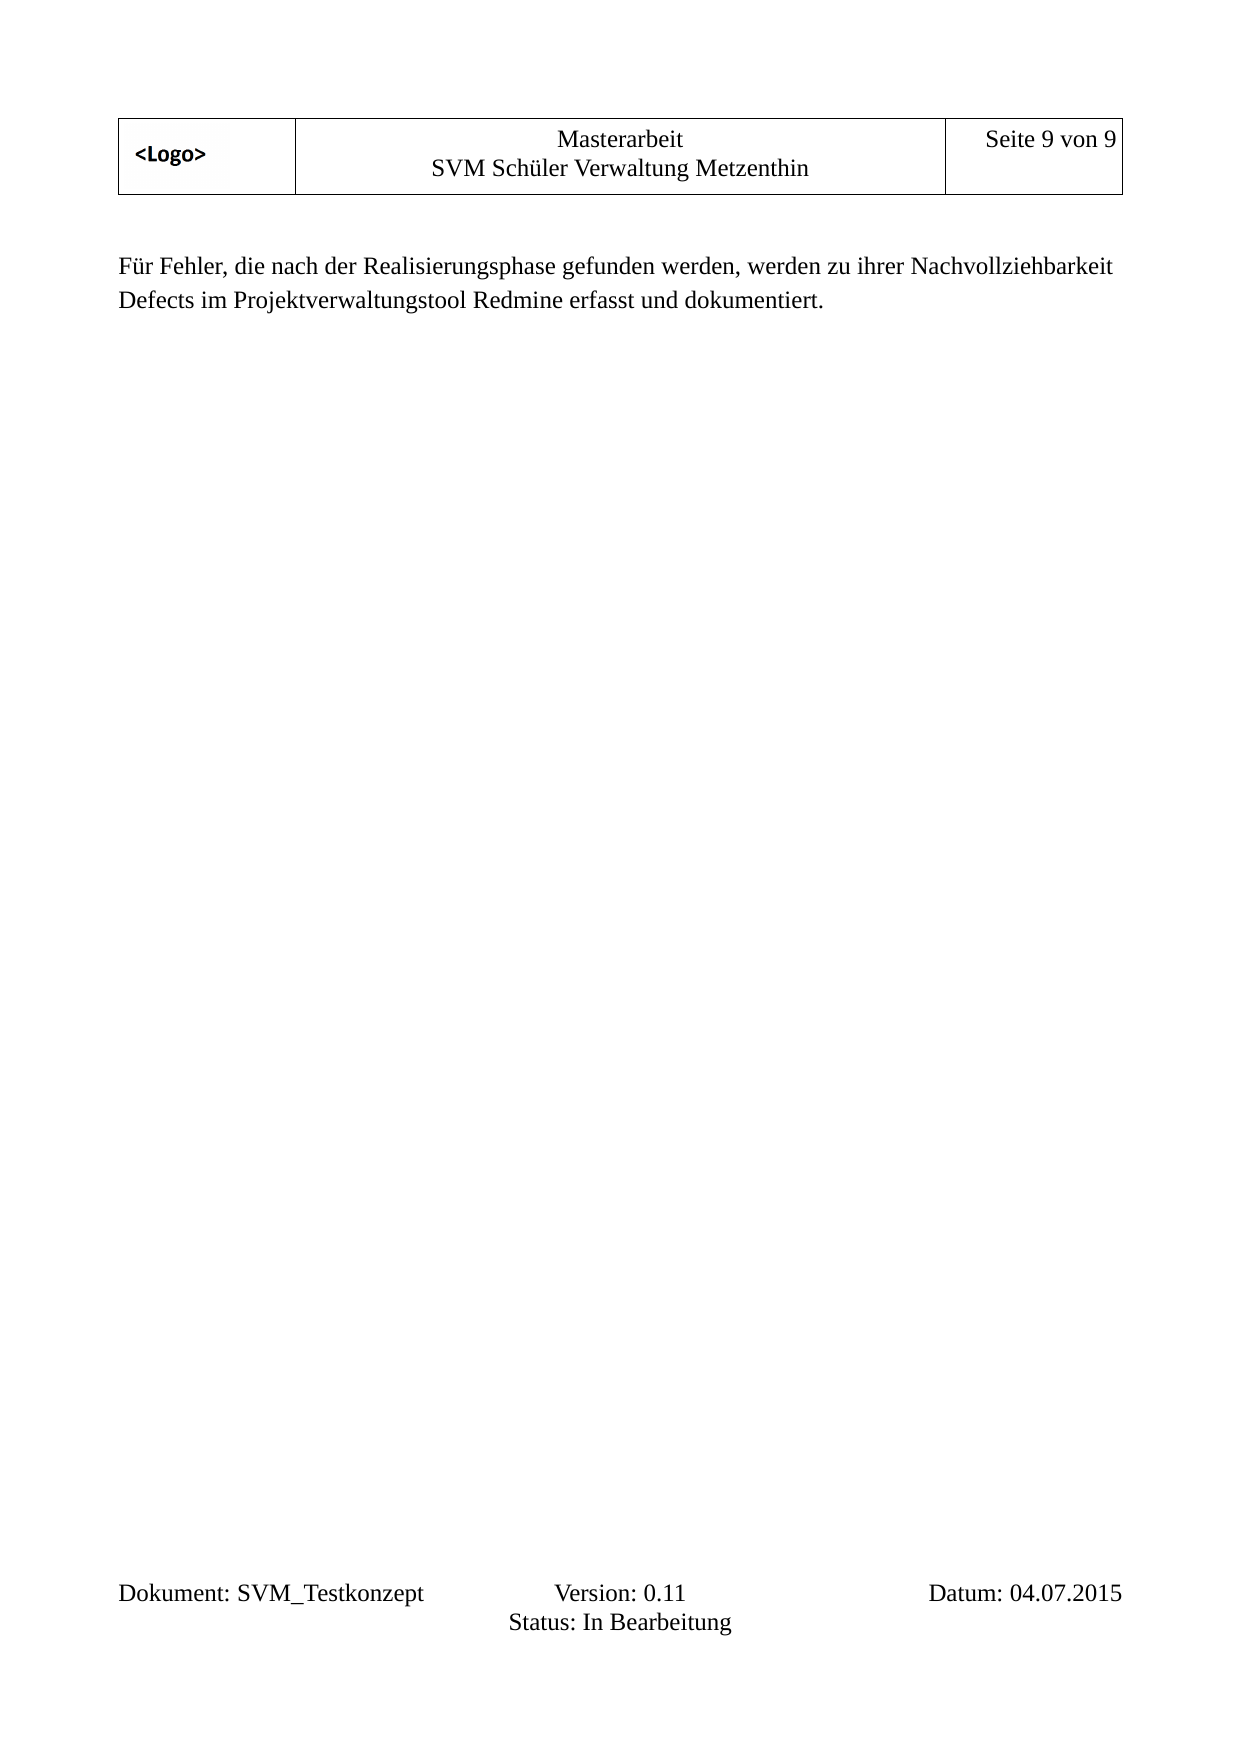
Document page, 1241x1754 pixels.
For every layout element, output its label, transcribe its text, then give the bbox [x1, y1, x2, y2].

text Für Fehler, die nach der Realisierungsphase gefunden werden, werden zu ihrer Nachvollziehbarkeit Defects im Projektverwaltungstool Redmine erfasst und dokumentiert. [118, 251, 1122, 314]
picture [123, 123, 230, 189]
